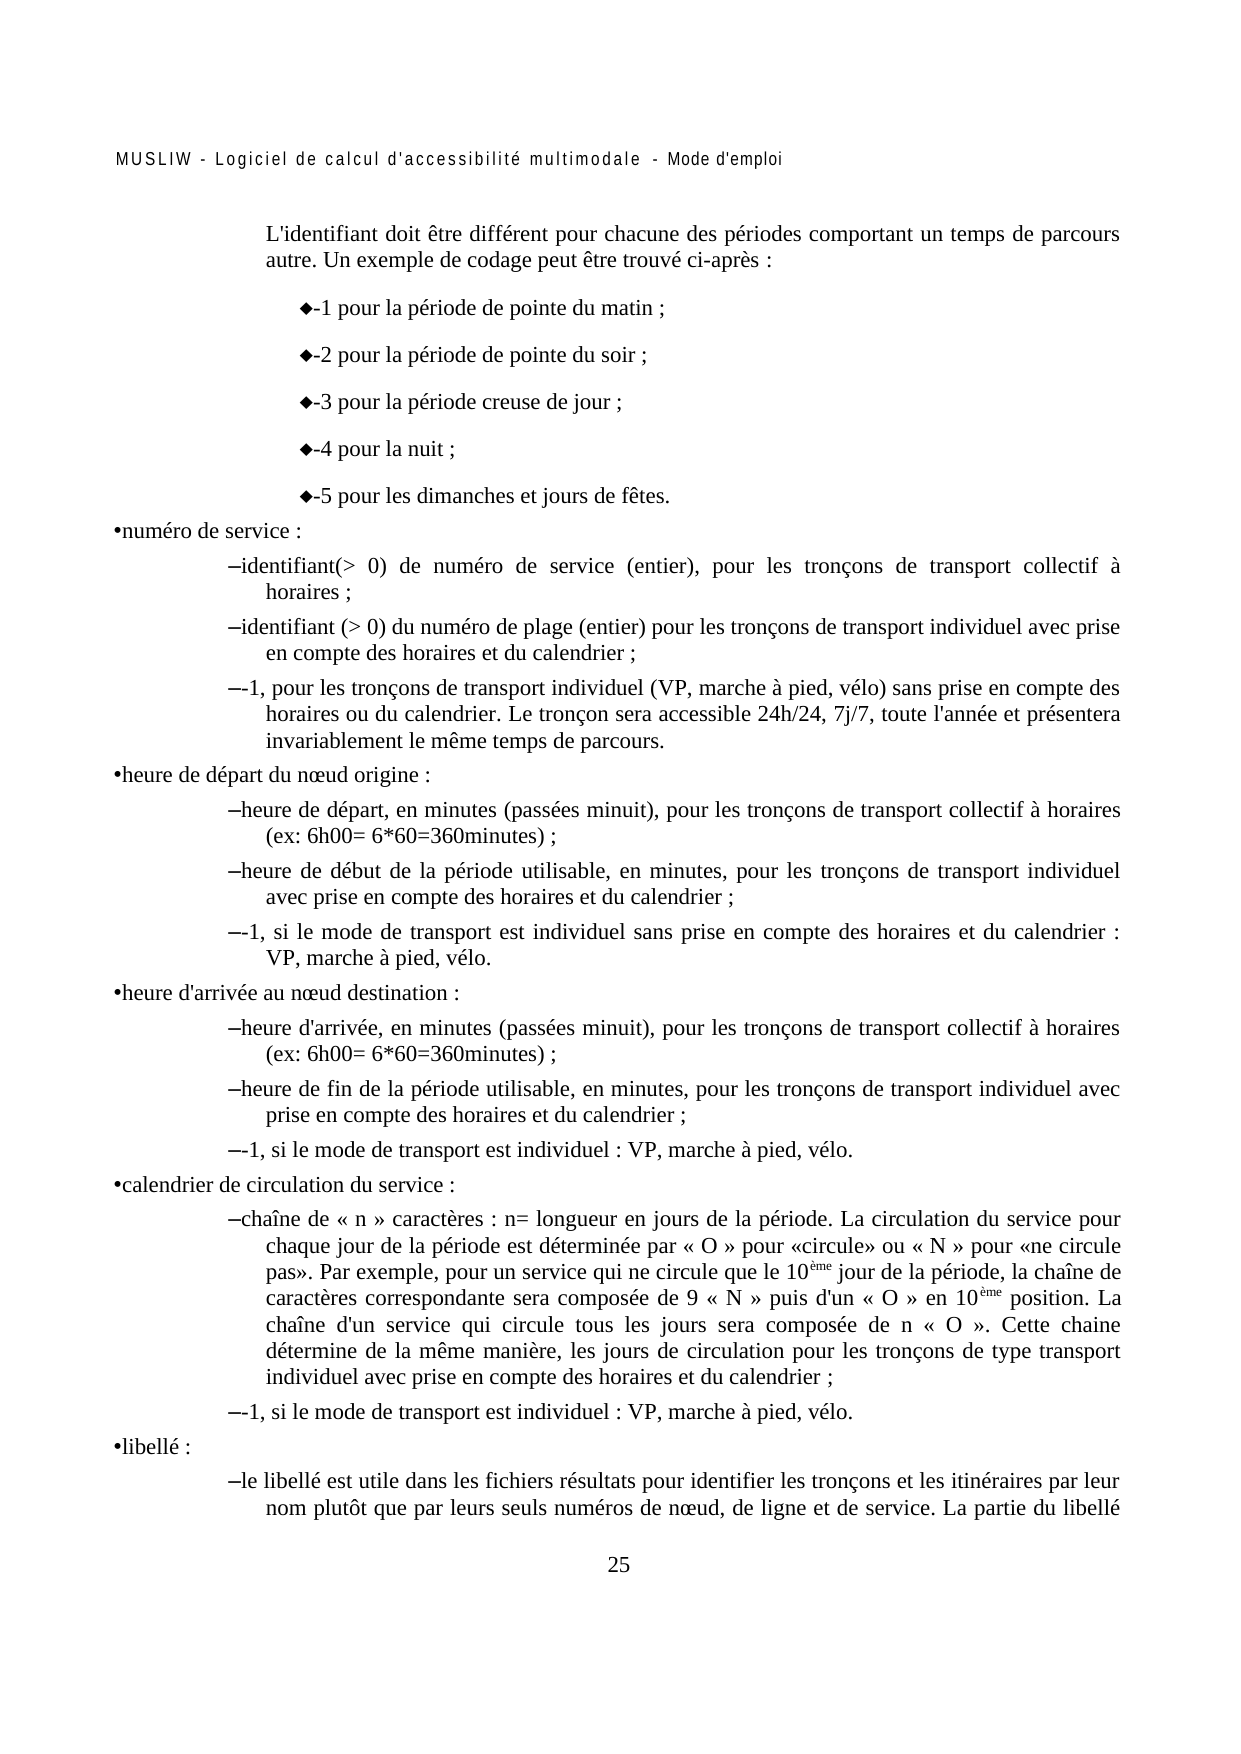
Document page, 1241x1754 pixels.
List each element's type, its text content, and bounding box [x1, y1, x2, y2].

list -5 pour les dimanches et jours de fêtes. [299, 482, 1122, 509]
list heure de départ, en minutes (passées minuit), pour les tronçons de transport collectif à horaires (ex: 6h00= 6*60=360minutes) ; [228, 796, 1122, 849]
list -4 pour la nuit ; [299, 435, 1122, 462]
list le libellé est utile dans les fichiers résultats pour identifier les tronçons et les itinéraires par leur nom plutôt que par leurs seuls numéros de nœud, de ligne et de service. La partie du libellé [228, 1467, 1122, 1520]
list heure d'arrivée au nœud destination : [114, 979, 1127, 1006]
list calendrier de circulation du service : [114, 1171, 1127, 1197]
list -3 pour la période creuse de jour ; [299, 388, 1122, 414]
list -2 pour la période de pointe du soir ; [299, 341, 1122, 367]
list -1, si le mode de transport est individuel sans prise en compte des horaires et du calendrier : VP, marche à pied, vélo. [228, 918, 1122, 971]
list heure de départ du nœud origine : [114, 761, 1127, 788]
list identifiant(> 0) de numéro de service (entier), pour les tronçons de transport collectif à horaires ; [228, 552, 1122, 604]
list -1, pour les tronçons de transport individuel (VP, marche à pied, vélo) sans prise en compte des horaires ou du calendrier. Le tronçon sera accessible 24h/24, 7j/7, toute l'année et présentera invariablement le même temps de parcours. [228, 674, 1122, 753]
list numéro de service : [114, 517, 1127, 543]
list L'identifiant doit être différent pour chacune des périodes comportant un temps de parcours autre. Un exemple de codage peut être trouvé ci-après : [228, 220, 1122, 273]
list chaîne de « n » caractères : n= longueur en jours de la période. La circulation du service pour chaque jour de la période est déterminée par « O » pour «circule» ou « N » pour «ne circule pas». Par exemple, pour un service qui ne circule que le 10ème jour de la période, la chaîne de caractères correspondante sera composée de 9 « N » puis d'un « O » en 10ème position. La chaîne d'un service qui circule tous les jours sera composée de n « O ». Cette chaine détermine de la même manière, les jours de circulation pour les tronçons de type transport individuel avec prise en compte des horaires et du calendrier ; [228, 1205, 1122, 1390]
list identifiant (> 0) du numéro de plage (entier) pour les tronçons de transport individuel avec prise en compte des horaires et du calendrier ; [228, 613, 1122, 666]
list -1, si le mode de transport est individuel : VP, marche à pied, vélo. [228, 1136, 1122, 1162]
list heure de début de la période utilisable, en minutes, pour les tronçons de transport individuel avec prise en compte des horaires et du calendrier ; [228, 857, 1122, 910]
list -1, si le mode de transport est individuel : VP, marche à pied, vélo. [228, 1398, 1122, 1424]
list -1 pour la période de pointe du matin ; [299, 294, 1122, 320]
list libellé : [114, 1433, 1127, 1459]
list heure de fin de la période utilisable, en minutes, pour les tronçons de transport individuel avec prise en compte des horaires et du calendrier ; [228, 1075, 1122, 1128]
list heure d'arrivée, en minutes (passées minuit), pour les tronçons de transport collectif à horaires (ex: 6h00= 6*60=360minutes) ; [228, 1014, 1122, 1067]
